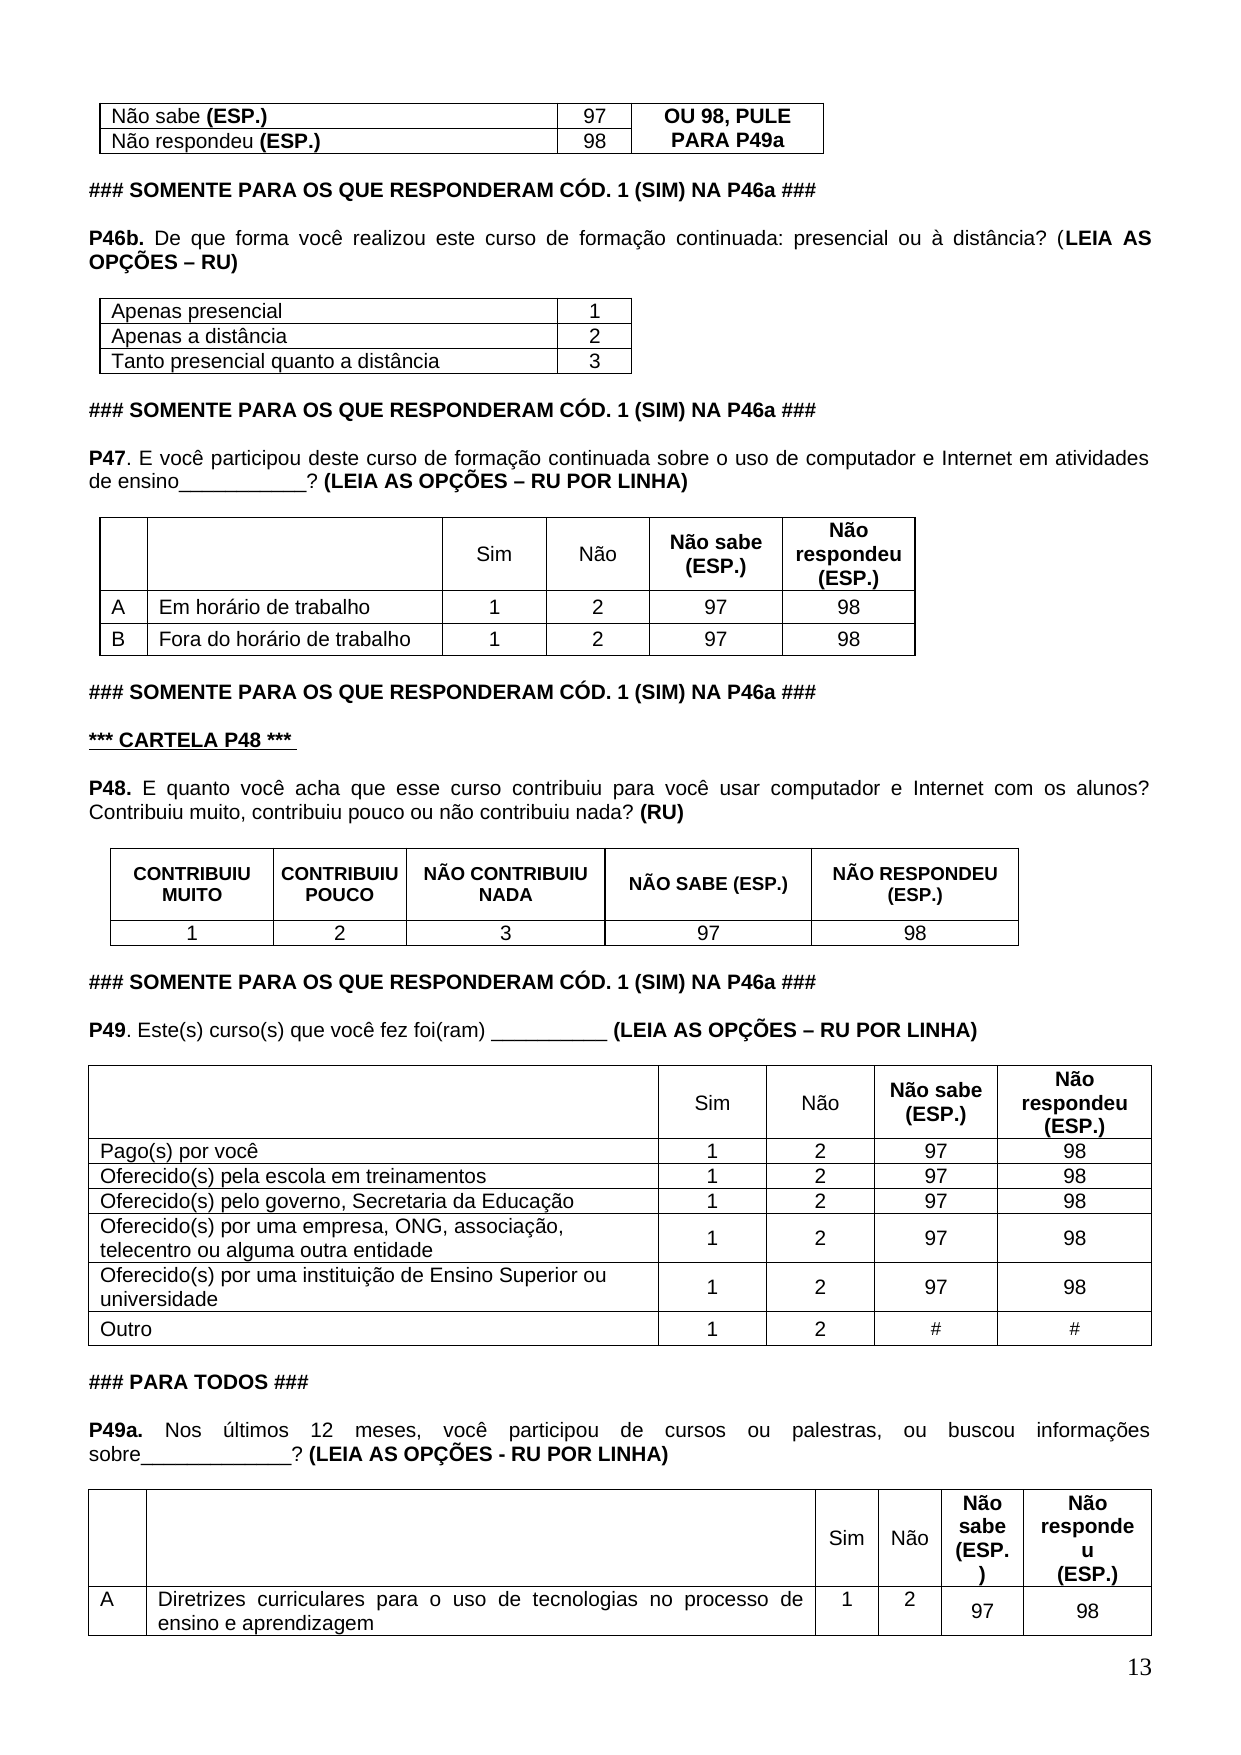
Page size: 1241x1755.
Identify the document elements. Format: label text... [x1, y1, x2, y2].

text ### SOMENTE PARA OS QUE RESPONDERAM CÓD. 1 (SIM) NA P46a ### [89, 680, 1152, 704]
table_cell 98 [783, 591, 914, 622]
table_cell 1 [443, 591, 546, 622]
table_cell 98 [998, 1214, 1151, 1262]
table_cell 97 [942, 1587, 1023, 1635]
table_cell 2 [767, 1214, 874, 1262]
table_cell 1 [659, 1312, 766, 1344]
table_cell 2 [767, 1189, 874, 1213]
table_header Não [767, 1066, 874, 1138]
table_cell 1 [659, 1189, 766, 1213]
table_header [148, 518, 442, 590]
table_cell Tanto presencial quanto a distância [101, 349, 557, 372]
table_cell 2 [274, 921, 406, 944]
table_header NÃO CONTRIBUIU NADA [407, 849, 604, 919]
table_cell 1 [659, 1164, 766, 1188]
text ### SOMENTE PARA OS QUE RESPONDERAM CÓD. 1 (SIM) NA P46a ### [89, 178, 1152, 202]
table_cell 98 [998, 1139, 1151, 1163]
table_header 1 [558, 299, 631, 322]
table_header Não sabe (ESP.) [942, 1490, 1023, 1586]
text P49a. Nos últimos 12 meses, você participou de cursos ou palestras, ou buscou informações sobre_____________? (LEIA AS OPÇÕES - RU POR LINHA) [89, 1417, 1152, 1465]
table_header Não respondeu (ESP.) [998, 1066, 1151, 1138]
table_cell 97 [875, 1139, 997, 1163]
table_header [89, 1066, 658, 1138]
table_cell 1 [659, 1214, 766, 1262]
table_cell 1 [659, 1263, 766, 1311]
table_cell # [998, 1312, 1151, 1344]
table_cell 98 [812, 921, 1018, 944]
table_cell B [101, 624, 147, 655]
table_cell 97 [650, 591, 782, 622]
table_cell 1 [111, 921, 273, 944]
table_cell 2 [547, 591, 649, 622]
table_cell 97 [650, 624, 782, 655]
table_cell Outro [89, 1312, 658, 1344]
table_cell 2 [767, 1263, 874, 1311]
text P47. E você participou deste curso de formação continuada sobre o uso de computador e Internet em atividades de ensino___________? (LEIA AS OPÇÕES – RU POR LINHA) [89, 445, 1152, 493]
table_header Não [547, 518, 649, 590]
table_header Não respondeu (ESP.) [783, 518, 914, 590]
table_cell Oferecido(s) por uma instituição de Ensino Superior ou universidade [89, 1263, 658, 1311]
text ### SOMENTE PARA OS QUE RESPONDERAM CÓD. 1 (SIM) NA P46a ### [89, 969, 1152, 993]
table_cell Oferecido(s) por uma empresa, ONG, associação, telecentro ou alguma outra entidade [89, 1214, 658, 1262]
table_cell 2 [767, 1164, 874, 1188]
table_cell 98 [998, 1189, 1151, 1213]
table_cell A [101, 591, 147, 622]
table_cell Diretrizes curriculares para o uso de tecnologias no processo de ensino e aprendizagem [147, 1587, 815, 1635]
table_cell 1 [443, 624, 546, 655]
table_cell 97 [558, 104, 631, 128]
table_cell 97 [606, 921, 811, 944]
table_header Não [879, 1490, 941, 1586]
table_header Não sabe (ESP.) [875, 1066, 997, 1138]
table_cell Pago(s) por você [89, 1139, 658, 1163]
table_cell 2 [767, 1312, 874, 1344]
table_cell 3 [558, 349, 631, 372]
table_header Não respondeu (ESP.) [1024, 1490, 1151, 1586]
table_cell 2 [879, 1587, 941, 1635]
text *** CARTELA P48 *** [89, 728, 1152, 752]
table_cell Não sabe (ESP.) [101, 104, 557, 128]
table_cell 97 [875, 1263, 997, 1311]
table_cell Oferecido(s) pelo governo, Secretaria da Educação [89, 1189, 658, 1213]
table_header CONTRIBUIU MUITO [111, 849, 273, 919]
text ### SOMENTE PARA OS QUE RESPONDERAM CÓD. 1 (SIM) NA P46a ### [89, 397, 1152, 421]
table_cell 98 [1024, 1587, 1151, 1635]
table_cell OU 98, PULE PARA P49a [632, 104, 823, 153]
table_cell 2 [767, 1139, 874, 1163]
table_cell 97 [875, 1189, 997, 1213]
table_cell 98 [998, 1164, 1151, 1188]
table_cell Não respondeu (ESP.) [101, 129, 557, 153]
table_cell 2 [547, 624, 649, 655]
table_cell 1 [816, 1587, 878, 1635]
table_cell 1 [659, 1139, 766, 1163]
table_header CONTRIBUIU POUCO [274, 849, 406, 919]
table_cell 97 [875, 1164, 997, 1188]
table_header NÃO RESPONDEU (ESP.) [812, 849, 1018, 919]
table_header NÃO SABE (ESP.) [606, 849, 811, 919]
table_header Sim [659, 1066, 766, 1138]
table_cell 98 [998, 1263, 1151, 1311]
table_cell 2 [558, 324, 631, 347]
table_cell 98 [783, 624, 914, 655]
table_cell Oferecido(s) pela escola em treinamentos [89, 1164, 658, 1188]
text ### PARA TODOS ### [89, 1369, 1152, 1393]
text P49. Este(s) curso(s) que você fez foi(ram) __________ (LEIA AS OPÇÕES – RU POR LINHA) [89, 1017, 1152, 1041]
text P48. E quanto você acha que esse curso contribuiu para você usar computador e Internet com os alunos? Contribuiu muito, contribuiu pouco ou não contribuiu nada? (RU) [89, 776, 1152, 823]
table_cell 98 [558, 129, 631, 153]
table_header [101, 518, 147, 590]
table_cell Apenas a distância [101, 324, 557, 347]
table_cell Fora do horário de trabalho [148, 624, 442, 655]
table_cell # [875, 1312, 997, 1344]
table_header Sim [816, 1490, 878, 1586]
table_header [89, 1490, 146, 1586]
table_cell Em horário de trabalho [148, 591, 442, 622]
table_header Apenas presencial [101, 299, 557, 322]
text P46b. De que forma você realizou este curso de formação continuada: presencial ou à distância? (LEIA AS OPÇÕES – RU) [89, 226, 1152, 273]
table_header Não sabe (ESP.) [650, 518, 782, 590]
table_cell 3 [407, 921, 604, 944]
table_cell A [89, 1587, 146, 1635]
table_header [147, 1490, 815, 1586]
table_header Sim [443, 518, 546, 590]
table_cell 97 [875, 1214, 997, 1262]
